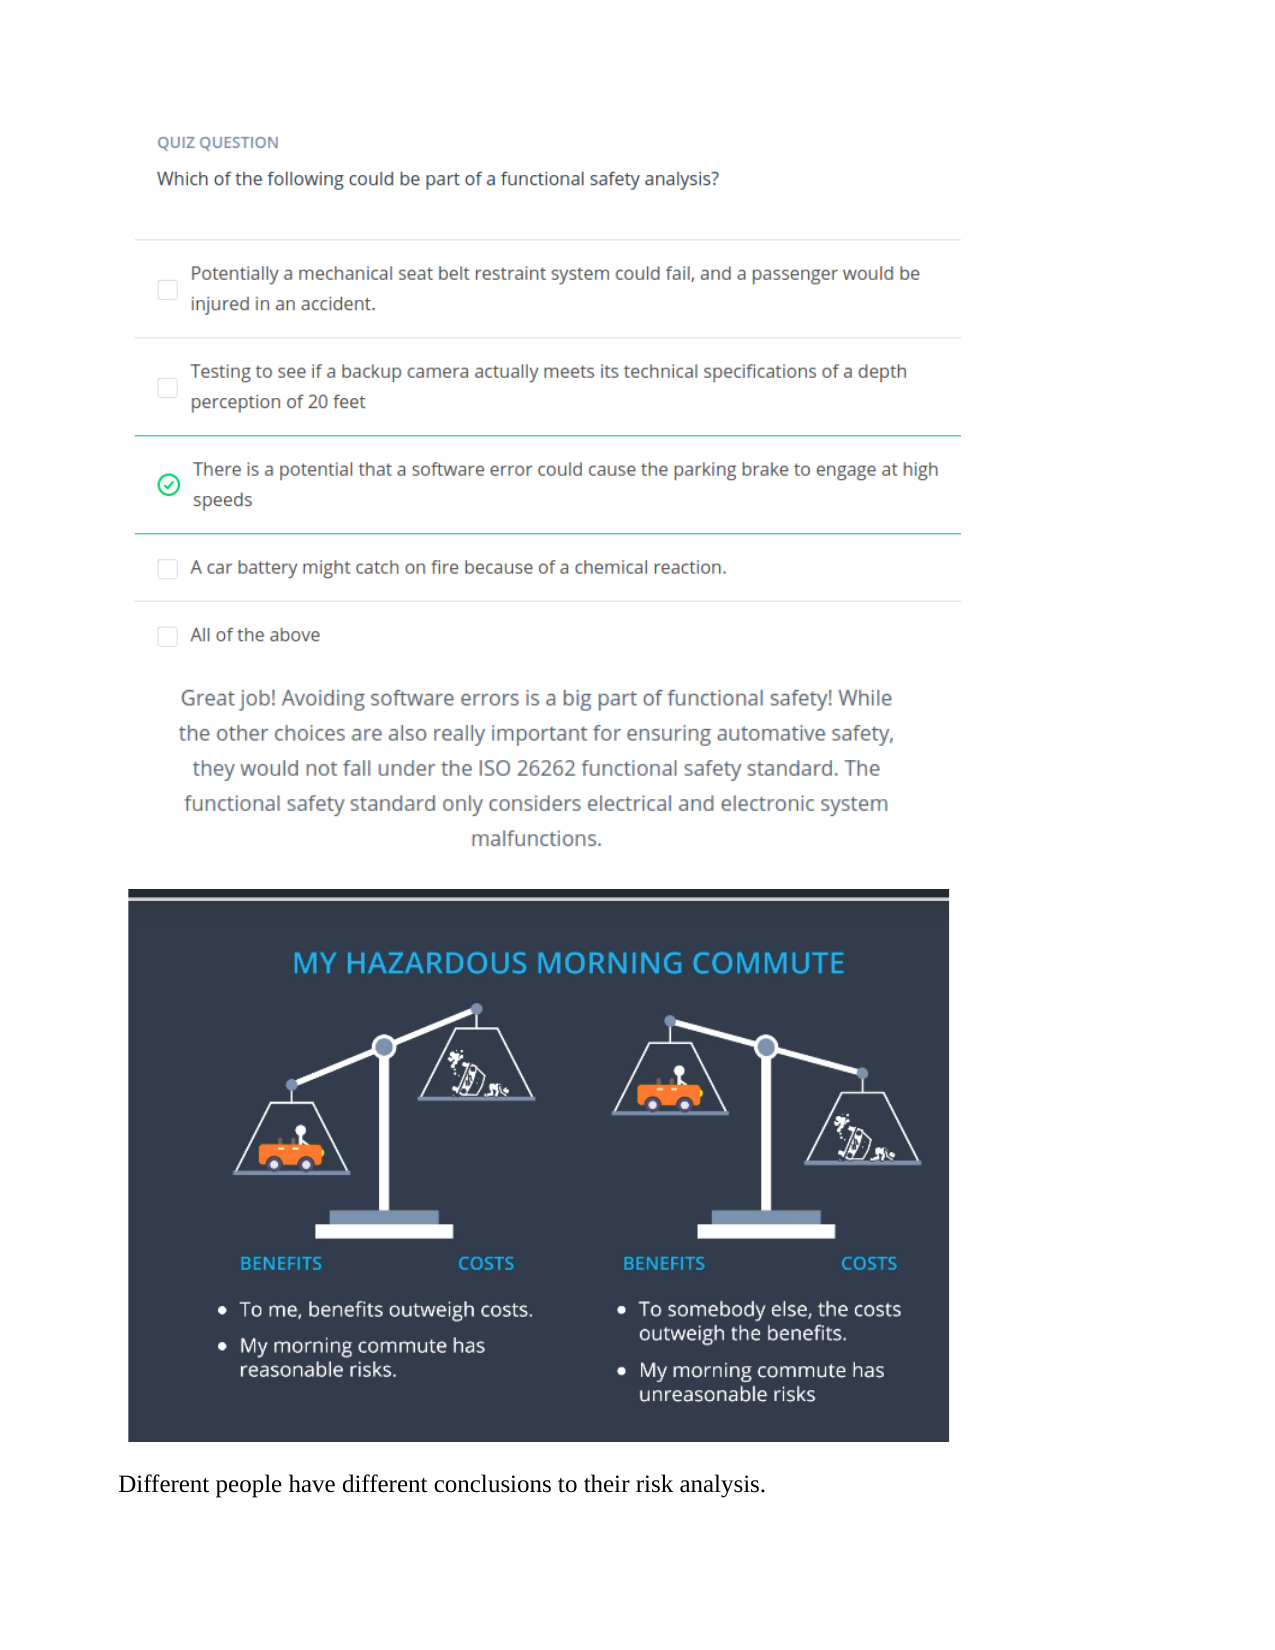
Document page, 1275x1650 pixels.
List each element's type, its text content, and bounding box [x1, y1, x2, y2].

picture [134, 129, 961, 867]
text Different people have different conclusions to their risk analysis. [118, 1469, 1157, 1498]
picture [128, 889, 950, 1442]
